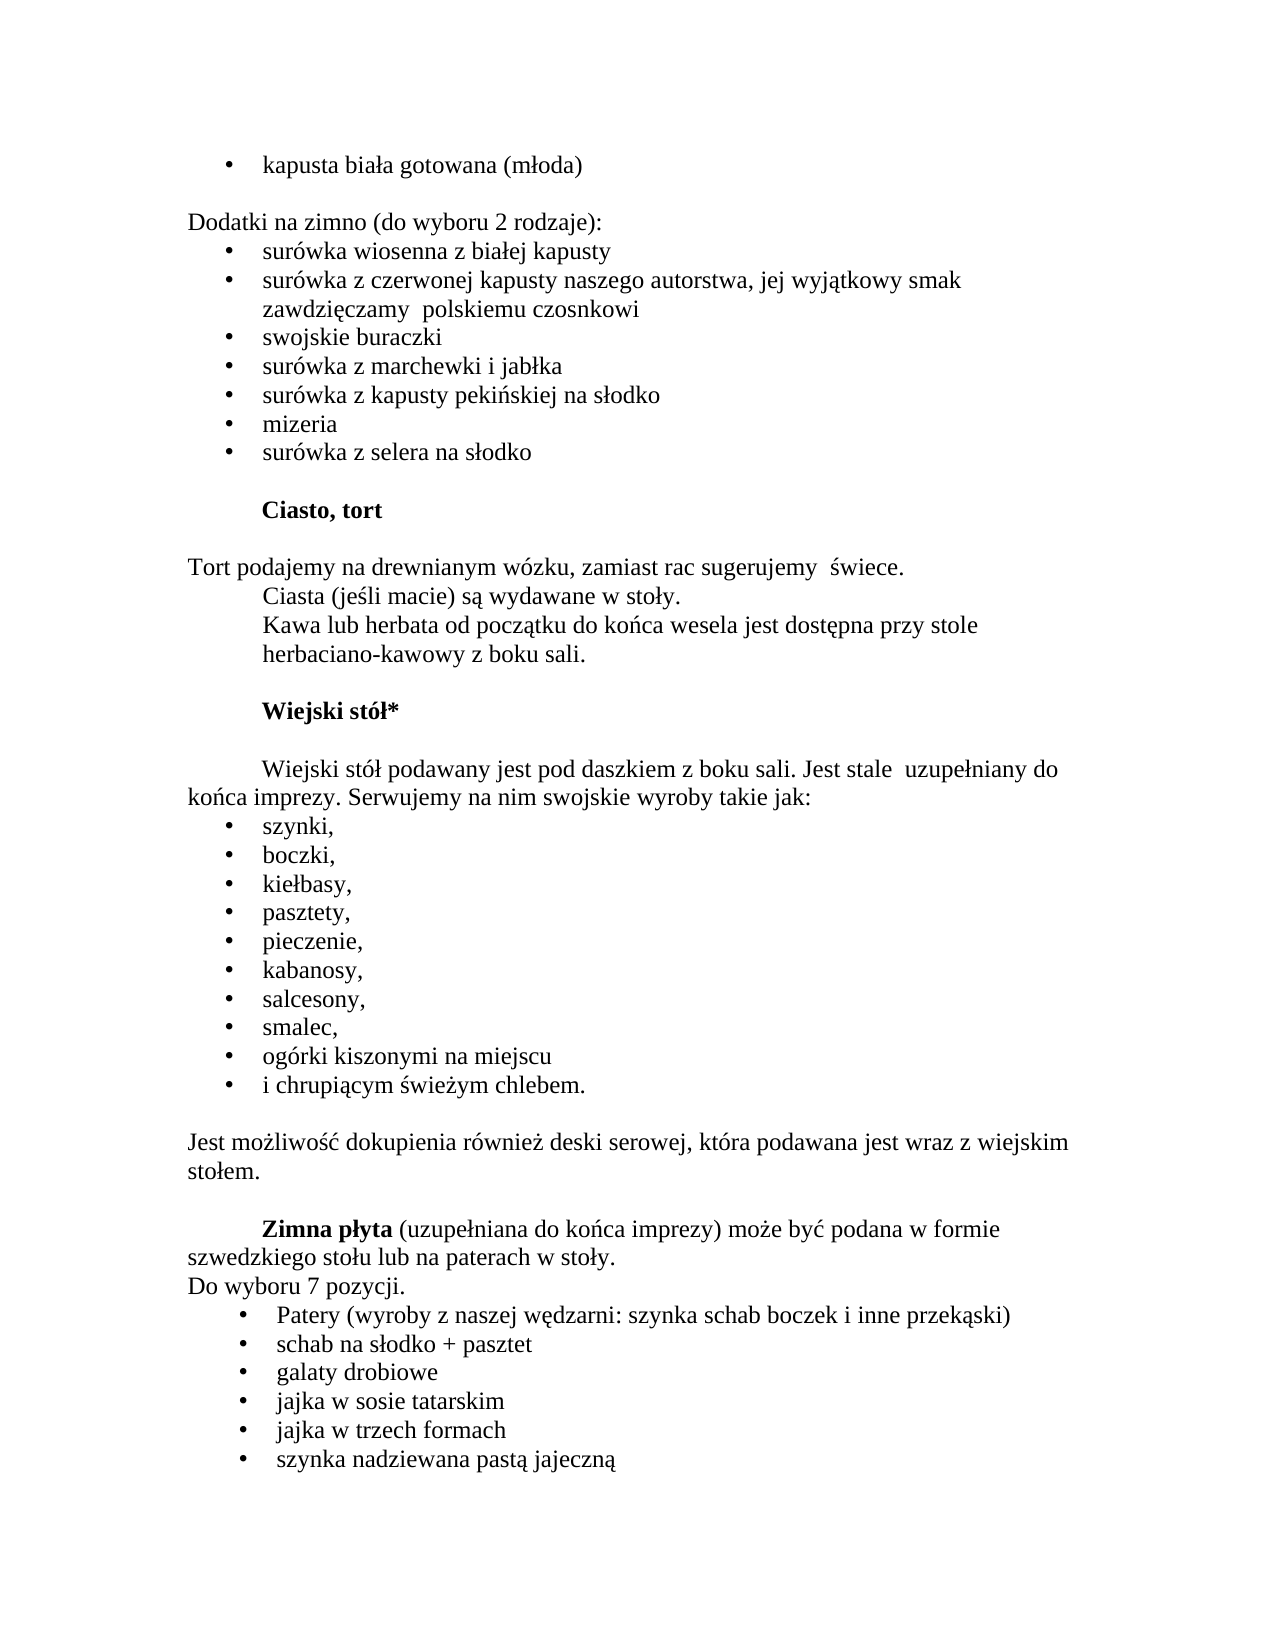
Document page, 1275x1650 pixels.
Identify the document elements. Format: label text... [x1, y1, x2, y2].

list Ciasta (jeśli macie) są wydawane w stoły. [225, 581, 1087, 610]
list smalec, [225, 1012, 1087, 1041]
text Tort podajemy na drewnianym wózku, zamiast rac sugerujemy świece. [187, 552, 1087, 581]
list schab na słodko + pasztet [239, 1329, 1087, 1357]
text Jest możliwość dokupienia również deski serowej, która podawana jest wraz z wiejskim stołem. [187, 1127, 1087, 1185]
list jajka w sosie tatarskim [239, 1386, 1087, 1415]
text Dodatki na zimno (do wyboru 2 rodzaje): [187, 207, 1087, 236]
text Zimna płyta (uzupełniana do końca imprezy) może być podana w formie szwedzkiego stołu lub na paterach w stoły. [187, 1214, 1087, 1271]
list boczki, [225, 840, 1087, 869]
list surówka z selera na słodko [225, 437, 1087, 466]
list szynki, [225, 811, 1087, 840]
list galaty drobiowe [239, 1357, 1087, 1386]
list pasztety, [225, 897, 1087, 926]
list salcesony, [225, 984, 1087, 1012]
list surówka z kapusty pekińskiej na słodko [225, 380, 1087, 409]
list ogórki kiszonymi na miejscu [225, 1041, 1087, 1070]
list jajka w trzech formach [239, 1415, 1087, 1444]
list mizeria [225, 409, 1087, 437]
list surówka wiosenna z białej kapusty [225, 236, 1087, 265]
list surówka z czerwonej kapusty naszego autorstwa, jej wyjątkowy smak zawdzięczamy polskiemu czosnkowi [225, 265, 1087, 322]
list pieczenie, [225, 926, 1087, 955]
list kiełbasy, [225, 869, 1087, 897]
list kapusta biała gotowana (młoda) [225, 150, 1087, 207]
list surówka z marchewki i jabłka [225, 351, 1087, 380]
text Wiejski stół podawany jest pod daszkiem z boku sali. Jest stale uzupełniany do końca imprezy. Serwujemy na nim swojskie wyroby takie jak: [187, 754, 1087, 811]
text Wiejski stół* [187, 696, 1087, 725]
list kabanosy, [225, 955, 1087, 984]
list swojskie buraczki [225, 322, 1087, 351]
list Kawa lub herbata od początku do końca wesela jest dostępna przy stole herbaciano-kawowy z boku sali. [225, 610, 1087, 667]
list Patery (wyroby z naszej wędzarni: szynka schab boczek i inne przekąski) [239, 1300, 1087, 1329]
list szynka nadziewana pastą jajeczną [239, 1444, 1087, 1472]
list i chrupiącym świeżym chlebem. [225, 1070, 1087, 1099]
text Do wyboru 7 pozycji. [187, 1271, 1087, 1300]
text Ciasto, tort [187, 495, 1087, 524]
